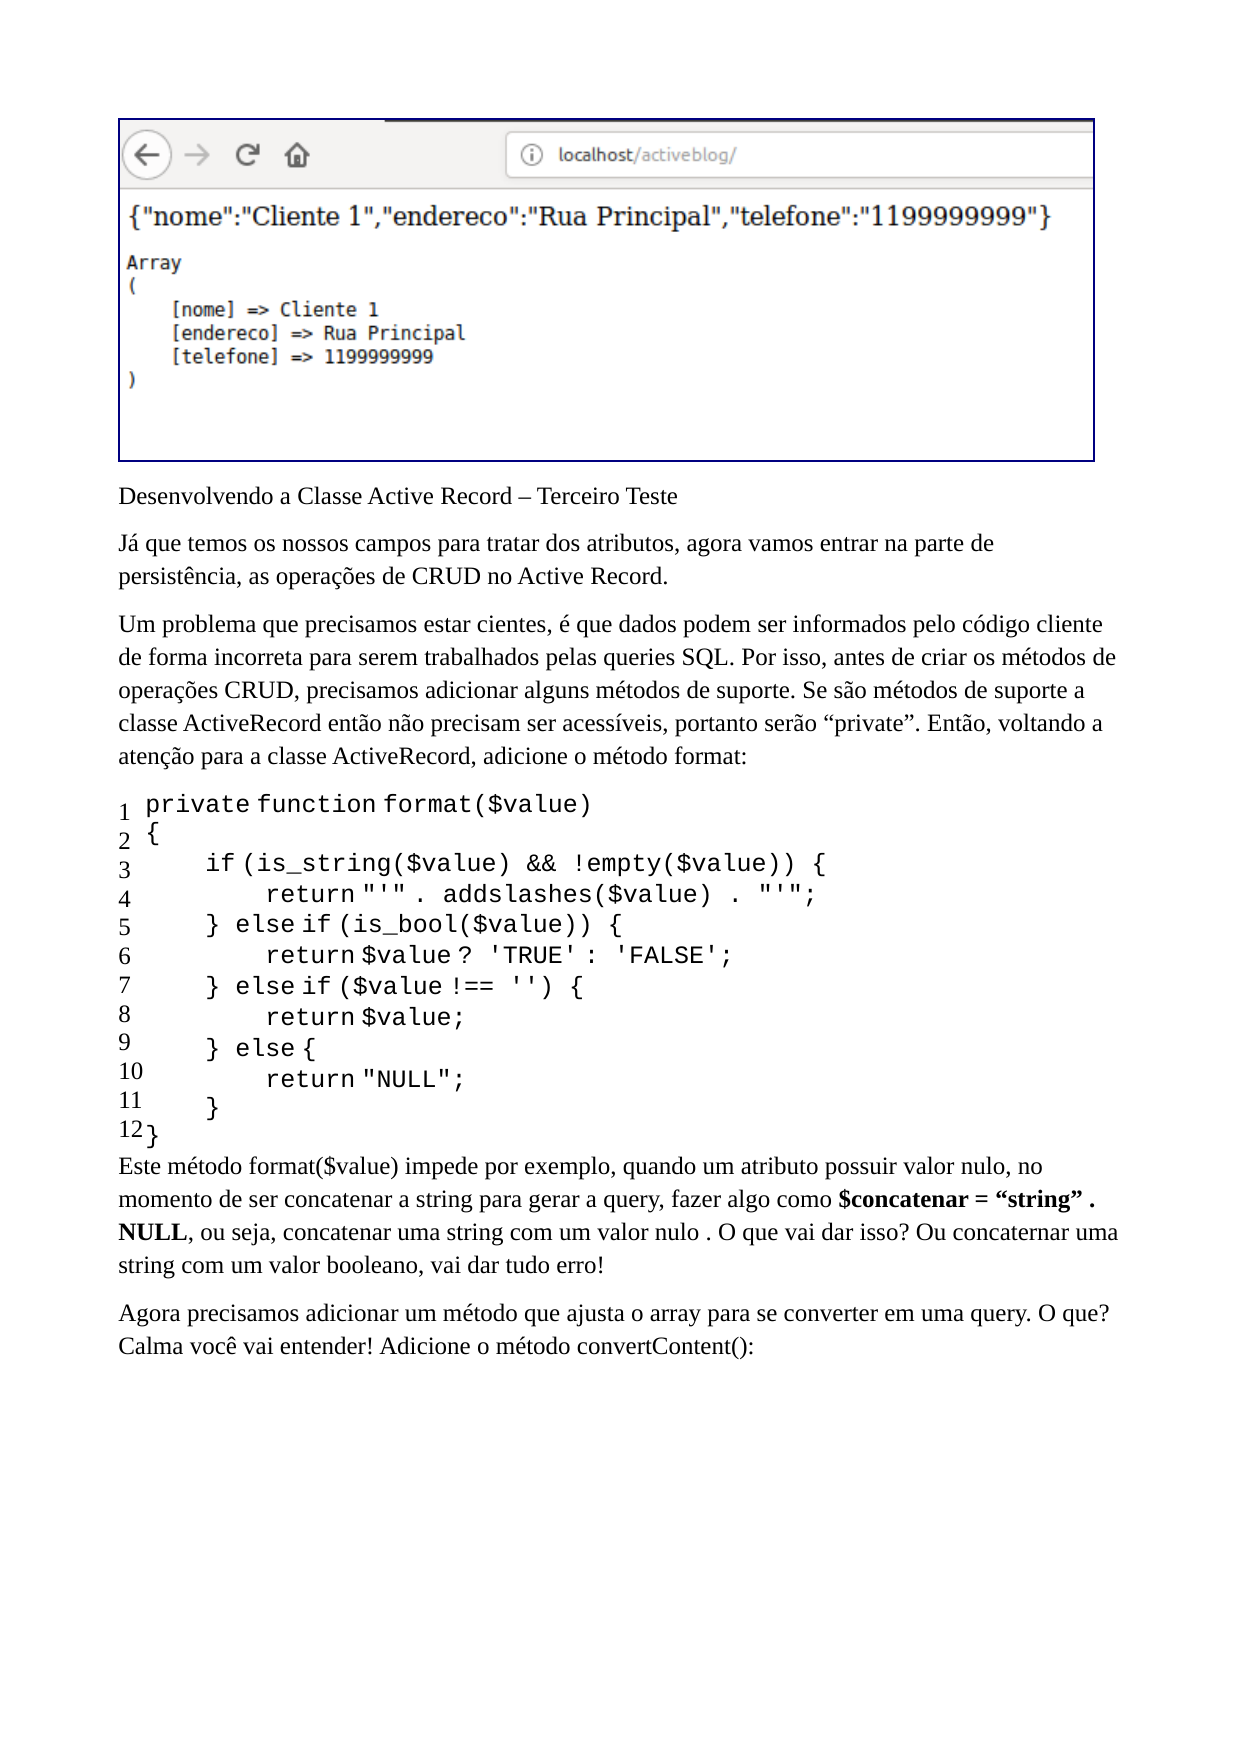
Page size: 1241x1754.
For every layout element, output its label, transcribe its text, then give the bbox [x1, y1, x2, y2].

text Um problema que precisamos estar cientes, é que dados podem ser informados pelo código cliente de forma incorreta para serem trabalhados pelas queries SQL. Por isso, antes de criar os métodos de operações CRUD, precisamos adicionar alguns métodos de suporte. Se são métodos de suporte a classe ActiveRecord então não precisam ser acessíveis, portanto serão “private”. Então, voltando a atenção para a classe ActiveRecord, adicione o método format: [118, 609, 1122, 770]
table_header 1 2 3 4 5 6 7 8 9 10 11 12 [118, 789, 145, 1151]
text Já que temos os nossos campos para tratar dos atributos, agora vamos entrar na parte de persistência, as operações de CRUD no Active Record. [118, 528, 1122, 590]
text Agora precisamos adicionar um método que ajusta o array para se converter em uma query. O que? Calma você vai entender! Adicione o método convertContent(): [118, 1298, 1122, 1359]
text Este método format($value) impede por exemplo, quando um atributo possuir valor nulo, no momento de ser concatenar a string para gerar a query, fazer algo como $concatenar = “string” . NULL, ou seja, concatenar uma string com um valor nulo . O que vai dar isso? Ou concaternar uma string com um valor booleano, vai dar tudo erro! [118, 1151, 1122, 1279]
table_header private function format($value) { if (is_string($value) && !empty($value)) { return "'" . addslashes($value) . "'"; } else if (is_bool($value)) { return $value ? 'TRUE' : 'FALSE'; } else if ($value !== '') { return $value; } else { return "NULL"; } } [145, 789, 838, 1151]
text Desenvolvendo a Classe Active Record – Terceiro Teste [118, 481, 1122, 509]
picture [120, 120, 1093, 460]
